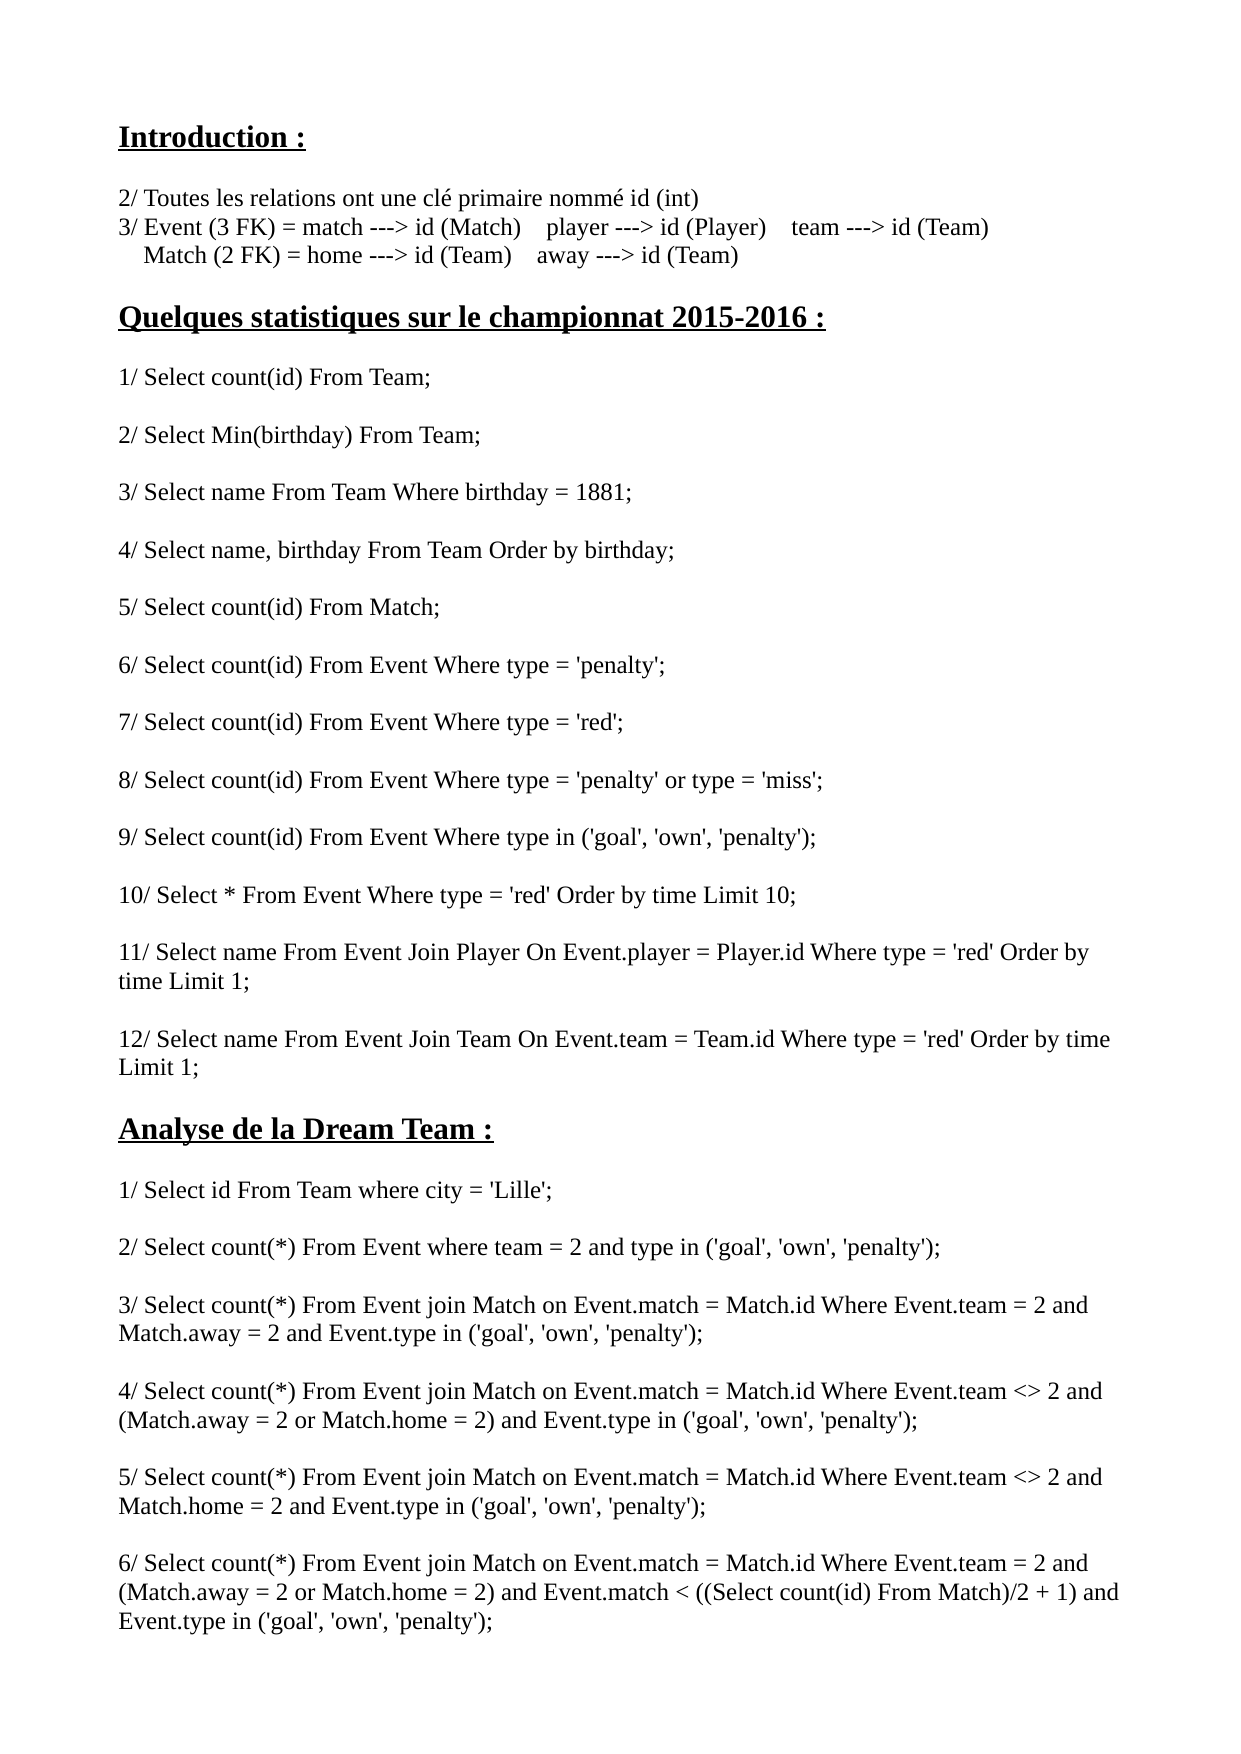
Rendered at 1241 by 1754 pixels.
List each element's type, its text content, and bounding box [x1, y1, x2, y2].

text Analyse de la Dream Team : [118, 1110, 1122, 1146]
text Quelques statistiques sur le championnat 2015-2016 : [118, 298, 1122, 334]
text 2/ Select Min(birthday) From Team; [118, 420, 1122, 449]
text 11/ Select name From Event Join Player On Event.player = Player.id Where type = 'red' Order by time Limit 1; [118, 937, 1122, 995]
text 7/ Select count(id) From Event Where type = 'red'; [118, 707, 1122, 736]
text 3/ Select count(*) From Event join Match on Event.match = Match.id Where Event.team = 2 and Match.away = 2 and Event.type in ('goal', 'own', 'penalty'); [118, 1290, 1122, 1347]
text 8/ Select count(id) From Event Where type = 'penalty' or type = 'miss'; [118, 765, 1122, 794]
text 9/ Select count(id) From Event Where type in ('goal', 'own', 'penalty'); [118, 822, 1122, 851]
text 2/ Toutes les relations ont une clé primaire nommé id (int) [118, 183, 1122, 212]
text 5/ Select count(id) From Match; [118, 592, 1122, 621]
text 6/ Select count(*) From Event join Match on Event.match = Match.id Where Event.team = 2 and (Match.away = 2 or Match.home = 2) and Event.match < ((Select count(id) From Match)/2 + 1) and Event.type in ('goal', 'own', 'penalty'); [118, 1548, 1122, 1635]
text 1/ Select count(id) From Team; [118, 362, 1122, 391]
text Match (2 FK) = home ---> id (Team) away ---> id (Team) [118, 240, 1122, 269]
text 2/ Select count(*) From Event where team = 2 and type in ('goal', 'own', 'penalty'); [118, 1232, 1122, 1261]
text 10/ Select * From Event Where type = 'red' Order by time Limit 10; [118, 880, 1122, 909]
text 3/ Event (3 FK) = match ---> id (Match) player ---> id (Player) team ---> id (Team) [118, 212, 1122, 240]
text 4/ Select count(*) From Event join Match on Event.match = Match.id Where Event.team <> 2 and (Match.away = 2 or Match.home = 2) and Event.type in ('goal', 'own', 'penalty'); [118, 1376, 1122, 1433]
text Introduction : [118, 118, 1122, 154]
text 5/ Select count(*) From Event join Match on Event.match = Match.id Where Event.team <> 2 and Match.home = 2 and Event.type in ('goal', 'own', 'penalty'); [118, 1462, 1122, 1520]
text 4/ Select name, birthday From Team Order by birthday; [118, 535, 1122, 564]
text 3/ Select name From Team Where birthday = 1881; [118, 477, 1122, 506]
text 12/ Select name From Event Join Team On Event.team = Team.id Where type = 'red' Order by time Limit 1; [118, 1024, 1122, 1081]
text 6/ Select count(id) From Event Where type = 'penalty'; [118, 650, 1122, 679]
text 1/ Select id From Team where city = 'Lille'; [118, 1175, 1122, 1203]
